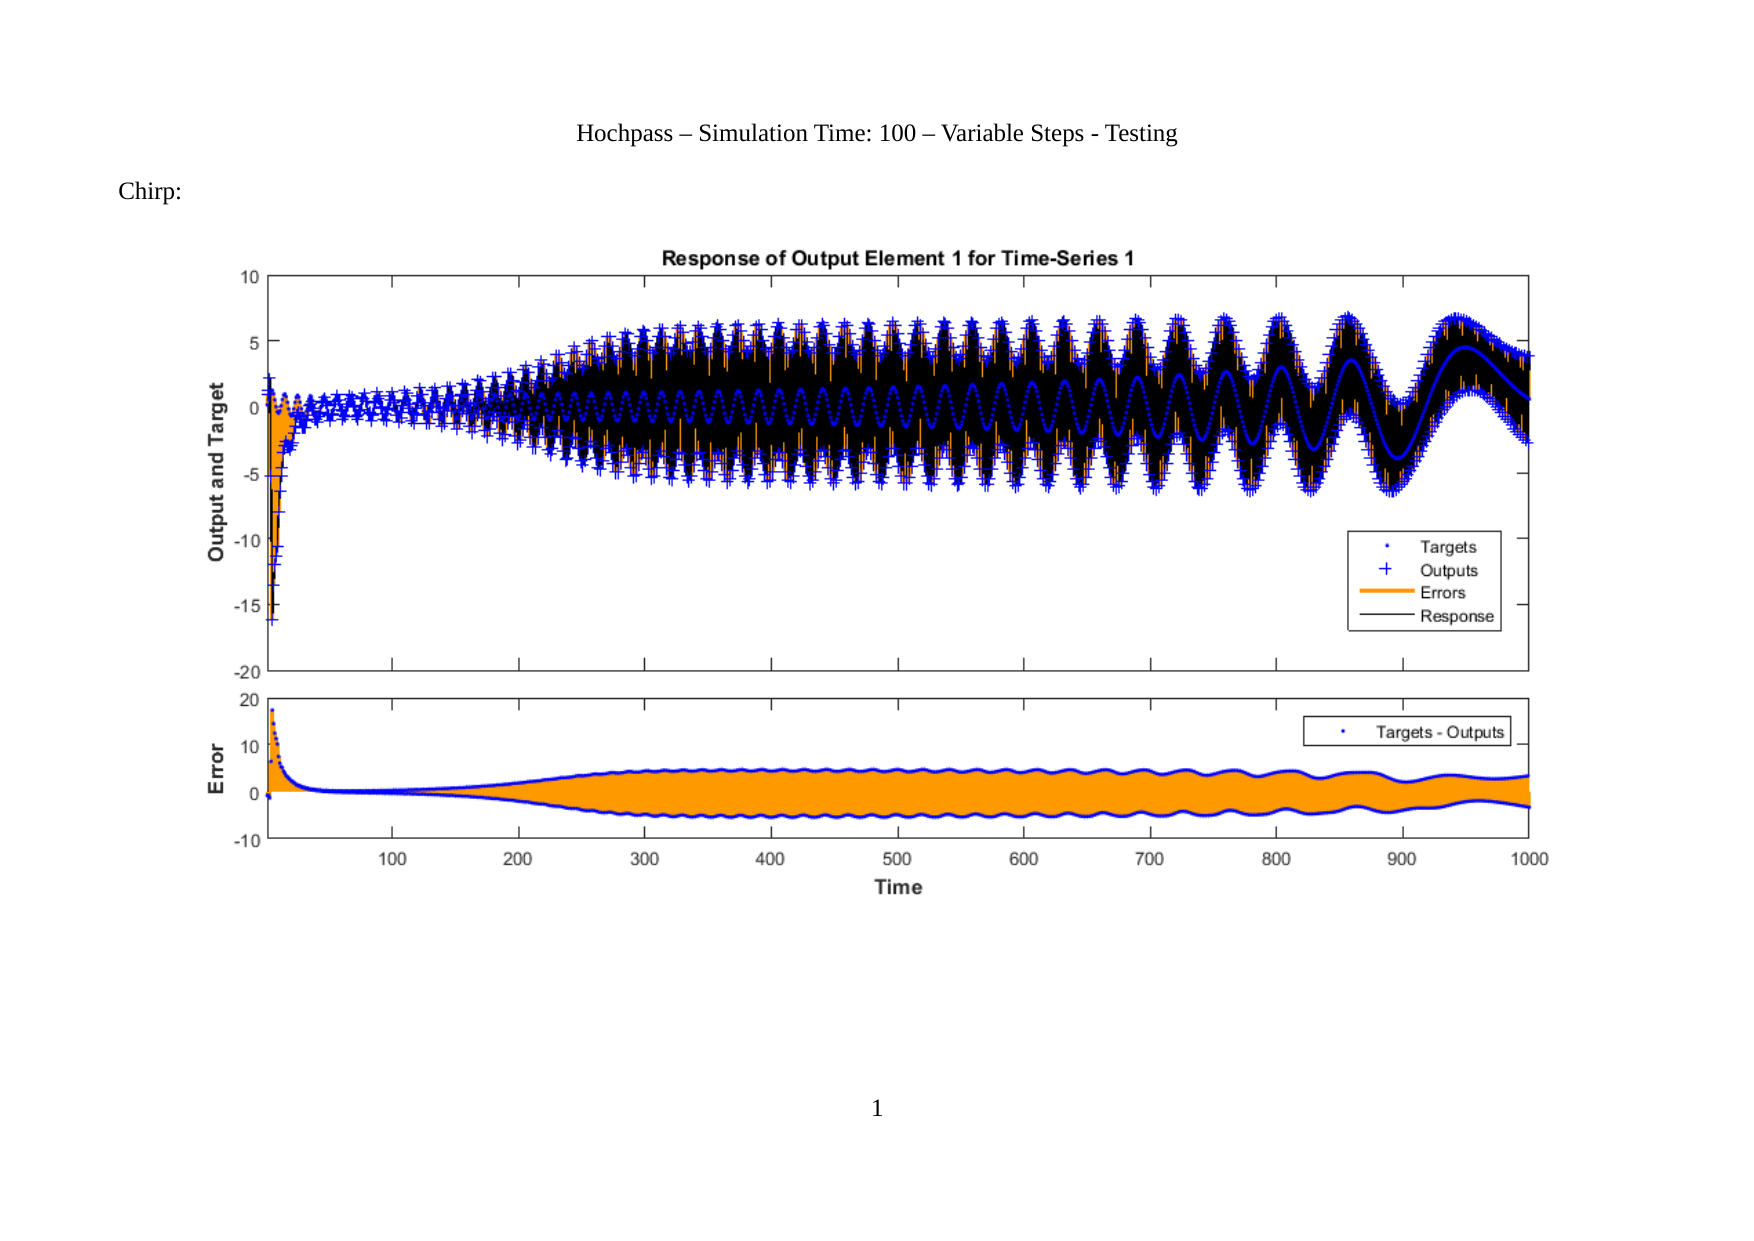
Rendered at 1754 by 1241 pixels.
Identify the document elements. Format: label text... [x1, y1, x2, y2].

picture [55, 224, 1684, 915]
text Chirp: [118, 176, 1636, 205]
